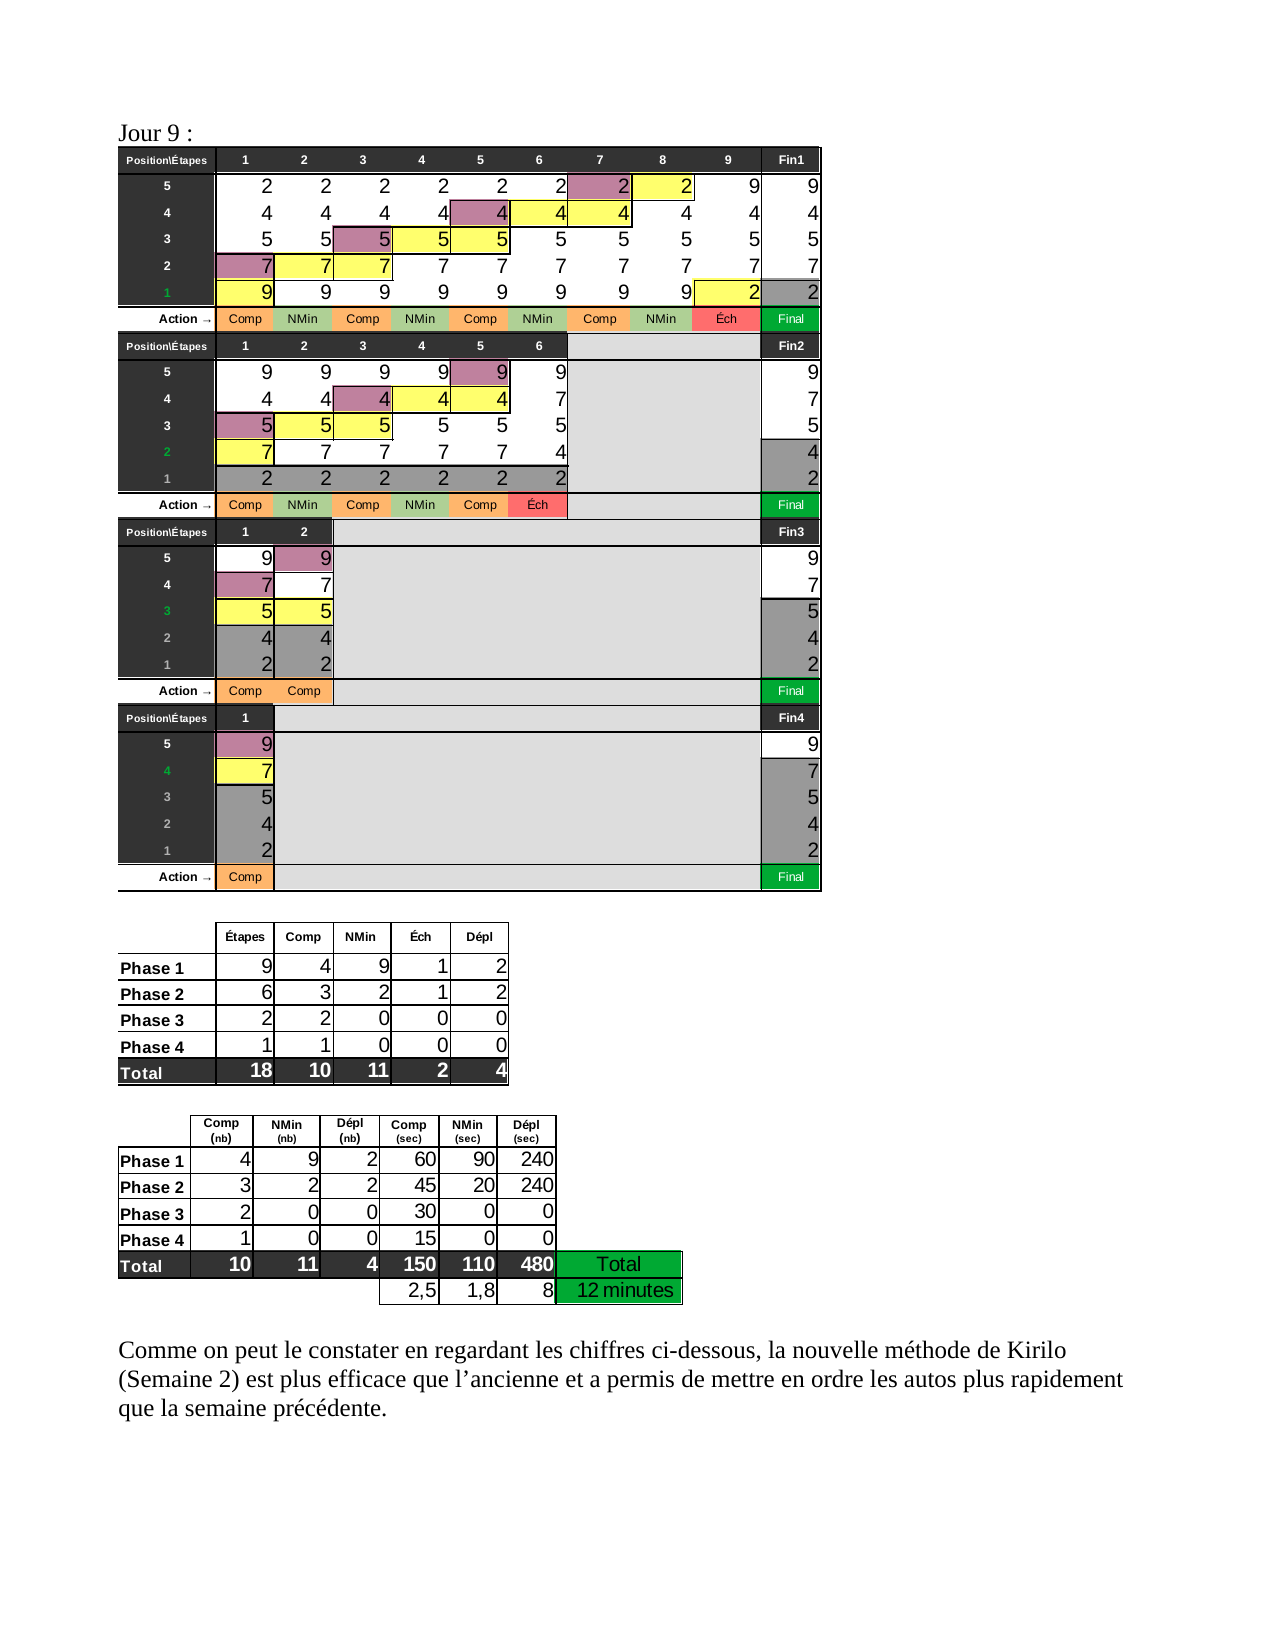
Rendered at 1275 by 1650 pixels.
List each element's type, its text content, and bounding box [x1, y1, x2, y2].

text Jour 9 : [118, 118, 1157, 147]
text Comme on peut le constater en regardant les chiffres ci-dessous, la nouvelle méthode de Kirilo (Semaine 2) est plus efficace que l’ancienne et a permis de mettre en ordre les autos plus rapidement que la semaine précédente. [118, 1336, 1157, 1422]
